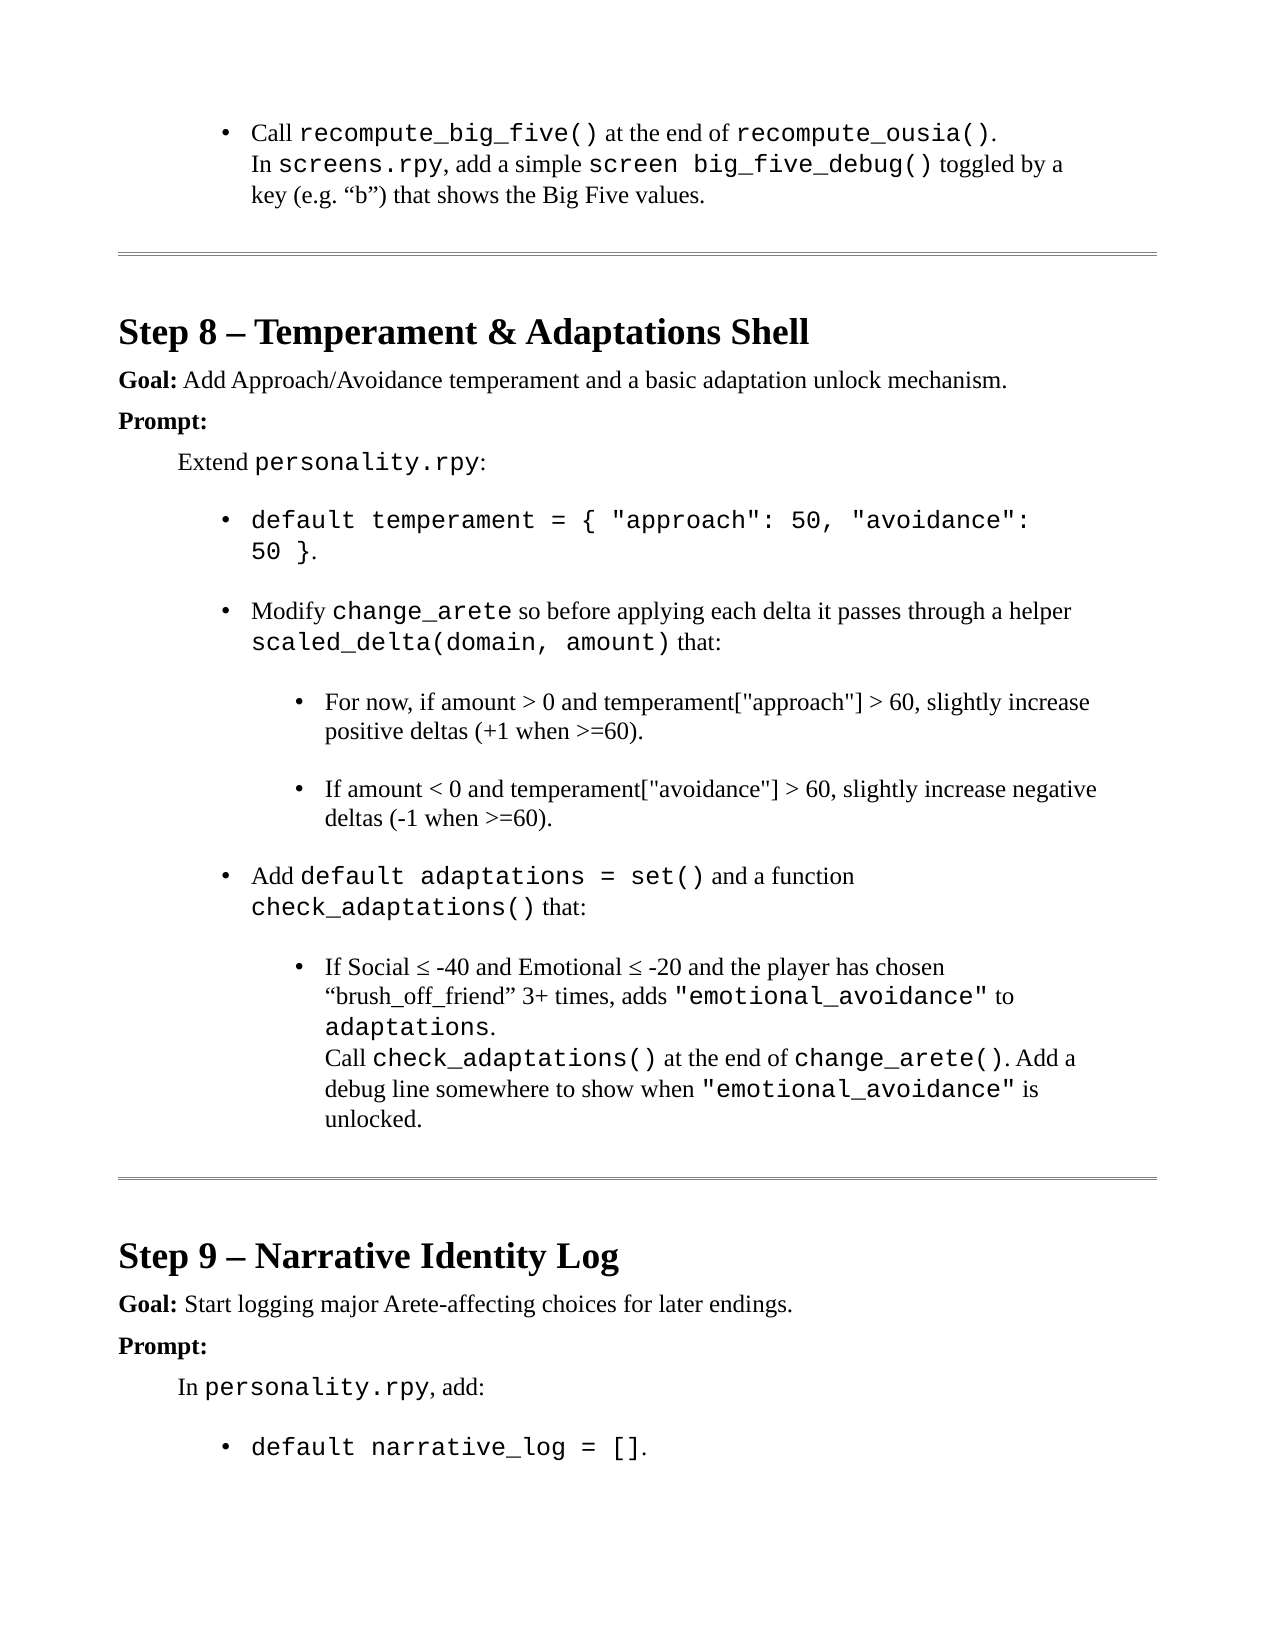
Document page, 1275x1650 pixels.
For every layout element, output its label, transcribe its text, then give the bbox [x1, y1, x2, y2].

list default temperament = { "approach": 50, "avoidance": 50 }. [221, 508, 1098, 567]
text Prompt: [118, 1331, 1157, 1359]
subtitle Step 8 – Temperament & Adaptations Shell [118, 309, 1157, 352]
text In personality.rpy, add: [177, 1372, 1098, 1403]
text Extend personality.rpy: [177, 447, 1098, 478]
text Goal: Add Approach/Avoidance temperament and a basic adaptation unlock mechanism. [118, 365, 1157, 393]
list For now, if amount > 0 and temperament["approach"] > 60, slightly increase positive deltas (+1 when >=60). [295, 687, 1098, 745]
list If amount < 0 and temperament["avoidance"] > 60, slightly increase negative deltas (-1 when >=60). [295, 774, 1098, 832]
text Goal: Start logging major Arete-affecting choices for later endings. [118, 1289, 1157, 1318]
list Call recompute_big_five() at the end of recompute_ousia(). In screens.rpy, add a simple screen big_five_debug() toggled by a key (e.g. “b”) that shows the Big Five values. [221, 118, 1098, 208]
list Add default adaptations = set() and a function check_adaptations() that: [221, 861, 1098, 923]
text Prompt: [118, 406, 1157, 435]
subtitle Step 9 – Narrative Identity Log [118, 1234, 1157, 1277]
list Modify change_arete so before applying each delta it passes through a helper scaled_delta(domain, amount) that: [221, 596, 1098, 658]
list default narrative_log = []. [221, 1432, 1098, 1463]
list If Social ≤ -40 and Emotional ≤ -20 and the player has chosen “brush_off_friend” 3+ times, adds "emotional_avoidance" to adaptations. Call check_adaptations() at the end of change_arete(). Add a debug line somewhere to show when "emotional_avoidance" is unlocked. [295, 952, 1098, 1133]
